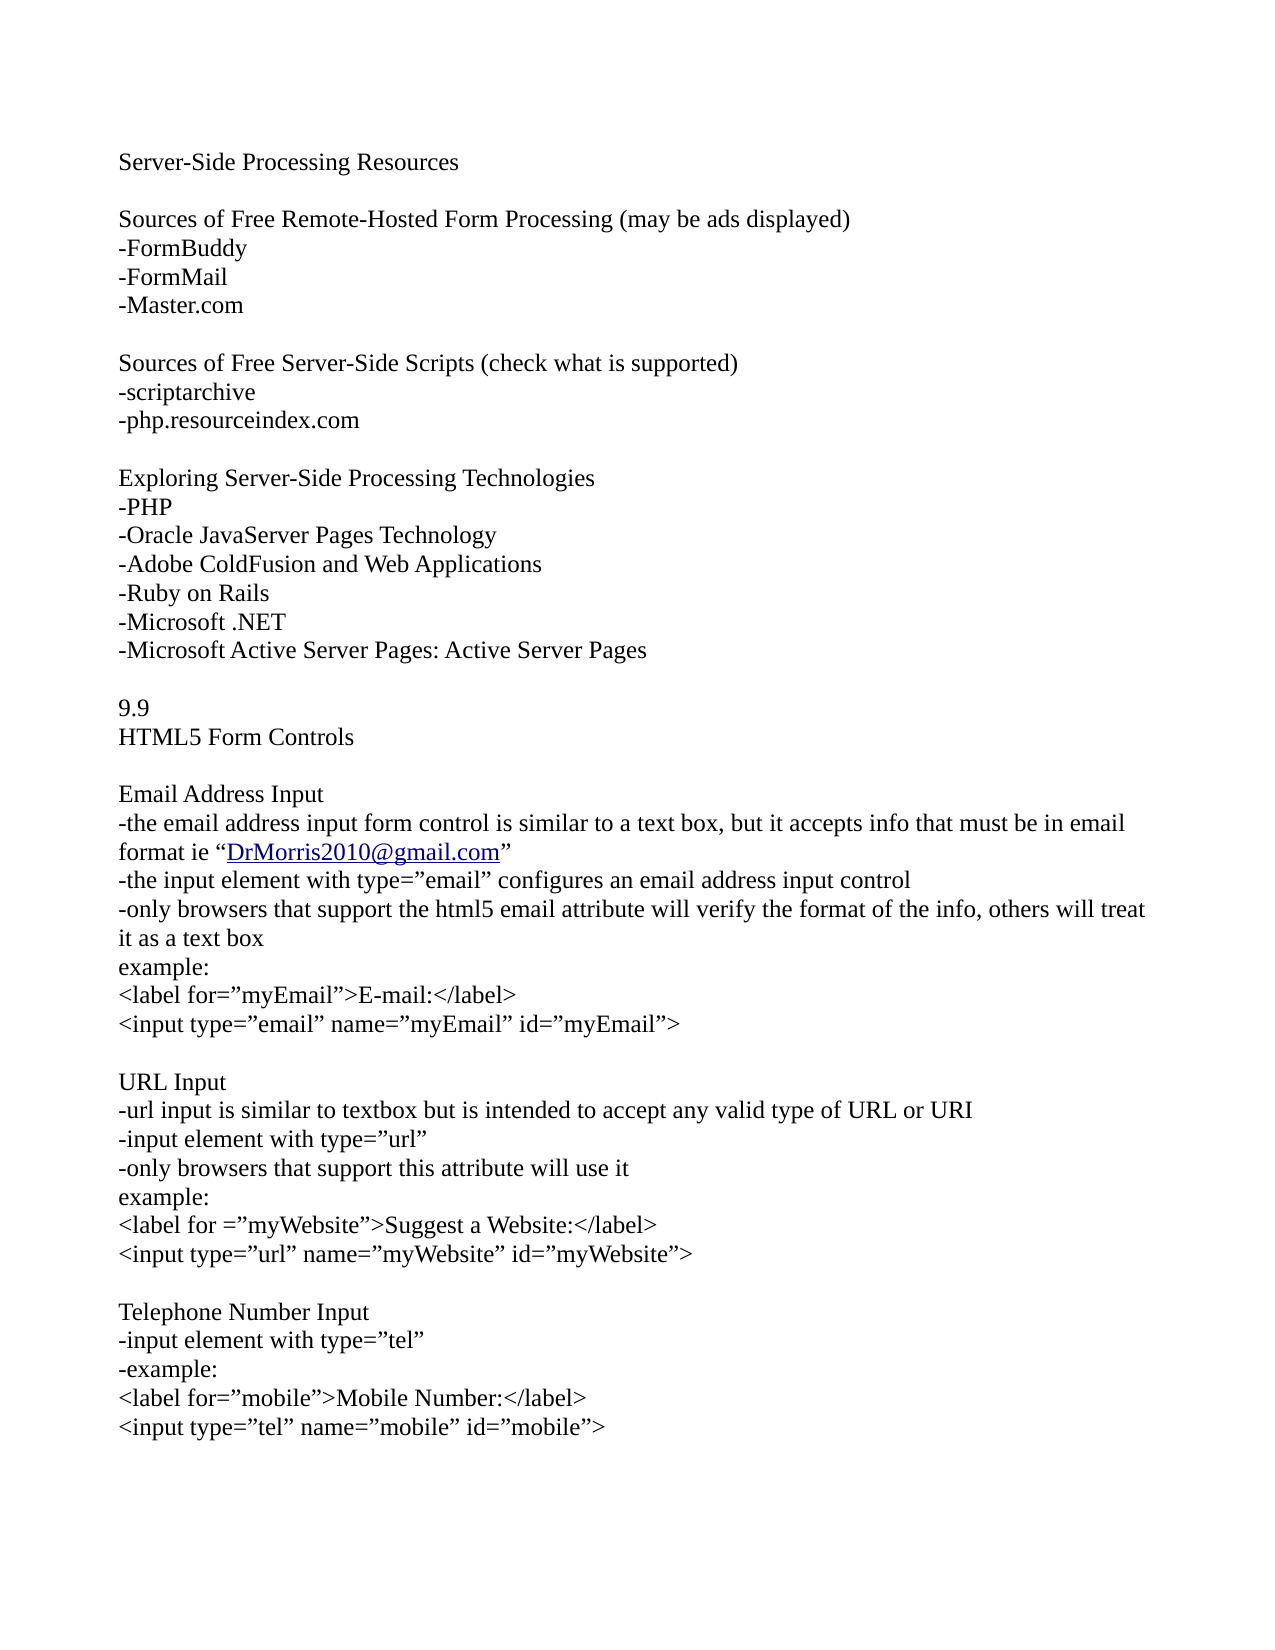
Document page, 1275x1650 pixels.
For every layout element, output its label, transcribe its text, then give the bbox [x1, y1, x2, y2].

text example: [118, 1182, 1157, 1211]
text -only browsers that support this attribute will use it [118, 1153, 1157, 1182]
text Exploring Server-Side Processing Technologies [118, 463, 1157, 492]
text <label for =”myWebsite”>Suggest a Website:</label> [118, 1211, 1157, 1239]
text <input type=”url” name=”myWebsite” id=”myWebsite”> [118, 1239, 1157, 1268]
text -PHP [118, 492, 1157, 521]
text -scriptarchive [118, 377, 1157, 406]
text -php.resourceindex.com [118, 406, 1157, 434]
text <input type=”tel” name=”mobile” id=”mobile”> [118, 1412, 1157, 1441]
text -FormBuddy [118, 233, 1157, 262]
text -Oracle JavaServer Pages Technology [118, 521, 1157, 549]
text -input element with type=”tel” [118, 1326, 1157, 1354]
text <label for=”mobile”>Mobile Number:</label> [118, 1383, 1157, 1412]
text -Ruby on Rails [118, 578, 1157, 607]
text -Adobe ColdFusion and Web Applications [118, 549, 1157, 578]
text -Master.com [118, 291, 1157, 319]
text Email Address Input [118, 779, 1157, 808]
text example: [118, 952, 1157, 981]
text -FormMail [118, 262, 1157, 291]
text 9.9 [118, 693, 1157, 722]
text -example: [118, 1354, 1157, 1383]
text Server-Side Processing Resources [118, 147, 1157, 176]
text URL Input [118, 1067, 1157, 1096]
text -the input element with type=”email” configures an email address input control [118, 866, 1157, 894]
text HTML5 Form Controls [118, 722, 1157, 751]
text Sources of Free Server-Side Scripts (check what is supported) [118, 348, 1157, 377]
text Sources of Free Remote-Hosted Form Processing (may be ads displayed) [118, 204, 1157, 233]
text -url input is similar to textbox but is intended to accept any valid type of URL or URI [118, 1096, 1157, 1124]
text -the email address input form control is similar to a text box, but it accepts info that must be in email format ie “DrMorris2010@gmail.com” [118, 808, 1157, 866]
text -input element with type=”url” [118, 1124, 1157, 1153]
text -only browsers that support the html5 email attribute will verify the format of the info, others will treat it as a text box [118, 894, 1157, 952]
text Telephone Number Input [118, 1297, 1157, 1326]
text <input type=”email” name=”myEmail” id=”myEmail”> [118, 1009, 1157, 1038]
text -Microsoft .NET [118, 607, 1157, 636]
text <label for=”myEmail”>E-mail:</label> [118, 981, 1157, 1009]
text -Microsoft Active Server Pages: Active Server Pages [118, 636, 1157, 664]
